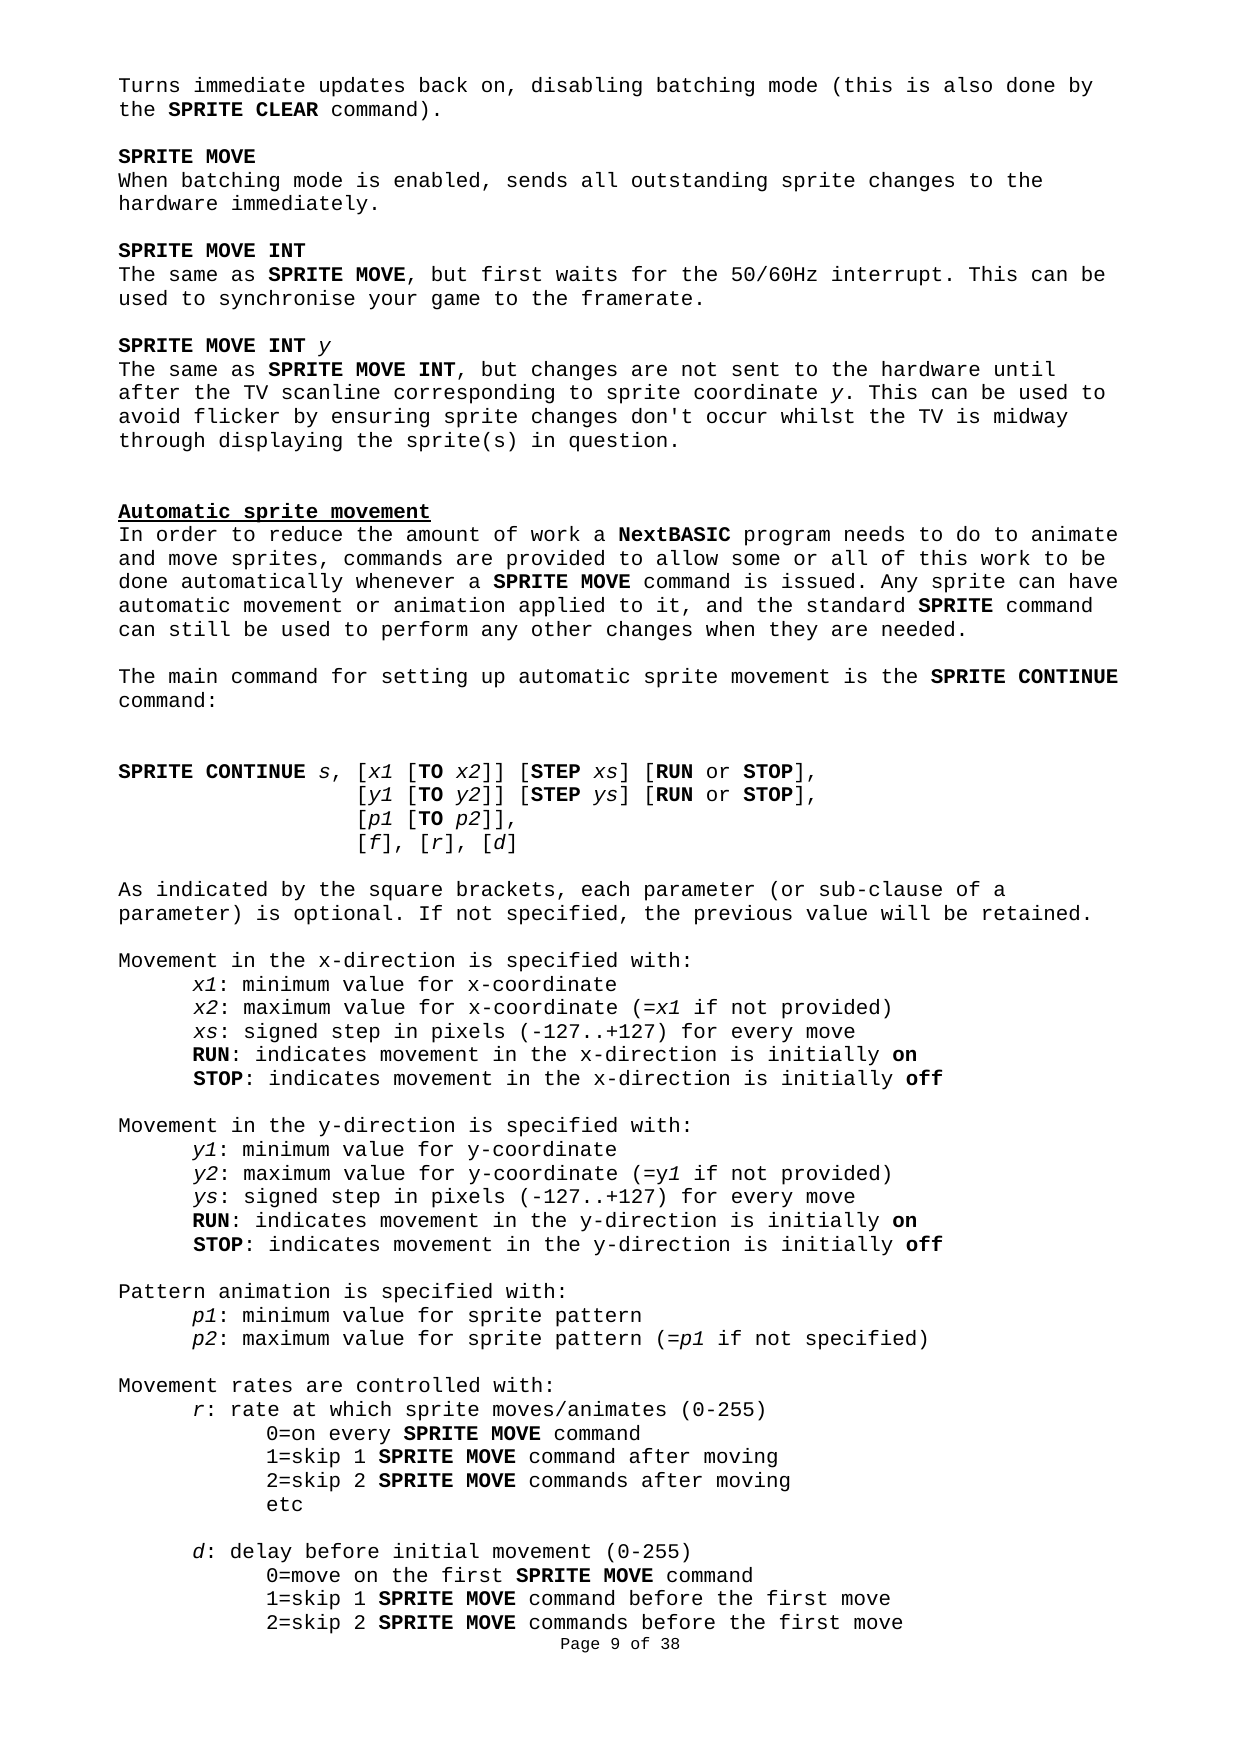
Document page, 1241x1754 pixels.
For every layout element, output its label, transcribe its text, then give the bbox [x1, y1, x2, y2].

text 1=skip 1 SPRITE MOVE command before the first move [118, 1588, 1122, 1612]
text [p1 [TO p2]], [118, 808, 1122, 832]
text RUN: indicates movement in the x-direction is initially on [118, 1044, 1122, 1068]
text STOP: indicates movement in the y-direction is initially off [118, 1234, 1122, 1257]
text Movement in the y-direction is specified with: [118, 1115, 1122, 1139]
text xs: signed step in pixels (-127..+127) for every move [118, 1021, 1122, 1044]
text Movement rates are controlled with: [118, 1376, 1122, 1399]
text [f], [r], [d] [118, 832, 1122, 855]
text The same as SPRITE MOVE, but first waits for the 50/60Hz interrupt. This can be used to synchronise your game to the framerate. [118, 264, 1122, 311]
text In order to reduce the amount of work a NextBASIC program needs to do to animate and move sprites, commands are provided to allow some or all of this work to be done automatically whenever a SPRITE MOVE command is issued. Any sprite can have automatic movement or animation applied to it, and the standard SPRITE command can still be used to perform any other changes when they are needed. [118, 524, 1122, 642]
text SPRITE MOVE INT y [118, 335, 1122, 359]
text The same as SPRITE MOVE INT, but changes are not sent to the hardware until after the TV scanline corresponding to sprite coordinate y. This can be used to avoid flicker by ensuring sprite changes don't occur whilst the TV is midway through displaying the sprite(s) in question. [118, 359, 1122, 453]
text Movement in the x-direction is specified with: [118, 950, 1122, 973]
text SPRITE MOVE INT [118, 241, 1122, 264]
text etc [118, 1494, 1122, 1517]
text Automatic sprite movement [118, 501, 1122, 524]
text 0=on every SPRITE MOVE command [118, 1423, 1122, 1446]
text p1: minimum value for sprite pattern [118, 1304, 1122, 1328]
text x1: minimum value for x-coordinate [118, 973, 1122, 997]
text SPRITE CONTINUE s, [x1 [TO x2]] [STEP xs] [RUN or STOP], [118, 761, 1122, 784]
text 1=skip 1 SPRITE MOVE command after moving [118, 1446, 1122, 1470]
text Pattern animation is specified with: [118, 1281, 1122, 1304]
text RUN: indicates movement in the y-direction is initially on [118, 1210, 1122, 1234]
text The main command for setting up automatic sprite movement is the SPRITE CONTINUE command: [118, 666, 1122, 713]
text When batching mode is enabled, sends all outstanding sprite changes to the hardware immediately. [118, 169, 1122, 217]
text x2: maximum value for x-coordinate (=x1 if not provided) [118, 997, 1122, 1021]
text [y1 [TO y2]] [STEP ys] [RUN or STOP], [118, 784, 1122, 808]
text SPRITE MOVE [118, 146, 1122, 169]
text p2: maximum value for sprite pattern (=p1 if not specified) [118, 1328, 1122, 1352]
text y1: minimum value for y-coordinate [118, 1139, 1122, 1163]
text 2=skip 2 SPRITE MOVE commands after moving [118, 1470, 1122, 1494]
text r: rate at which sprite moves/animates (0-255) [118, 1399, 1122, 1423]
text y2: maximum value for y-coordinate (=y1 if not provided) [118, 1163, 1122, 1186]
text 2=skip 2 SPRITE MOVE commands before the first move [118, 1612, 1122, 1636]
text ys: signed step in pixels (-127..+127) for every move [118, 1186, 1122, 1210]
text Turns immediate updates back on, disabling batching mode (this is also done by the SPRITE CLEAR command). [118, 75, 1122, 122]
text 0=move on the first SPRITE MOVE command [118, 1565, 1122, 1588]
text As indicated by the square brackets, each parameter (or sub-clause of a parameter) is optional. If not specified, the previous value will be retained. [118, 879, 1122, 926]
text d: delay before initial movement (0-255) [118, 1541, 1122, 1565]
text STOP: indicates movement in the x-direction is initially off [118, 1068, 1122, 1092]
